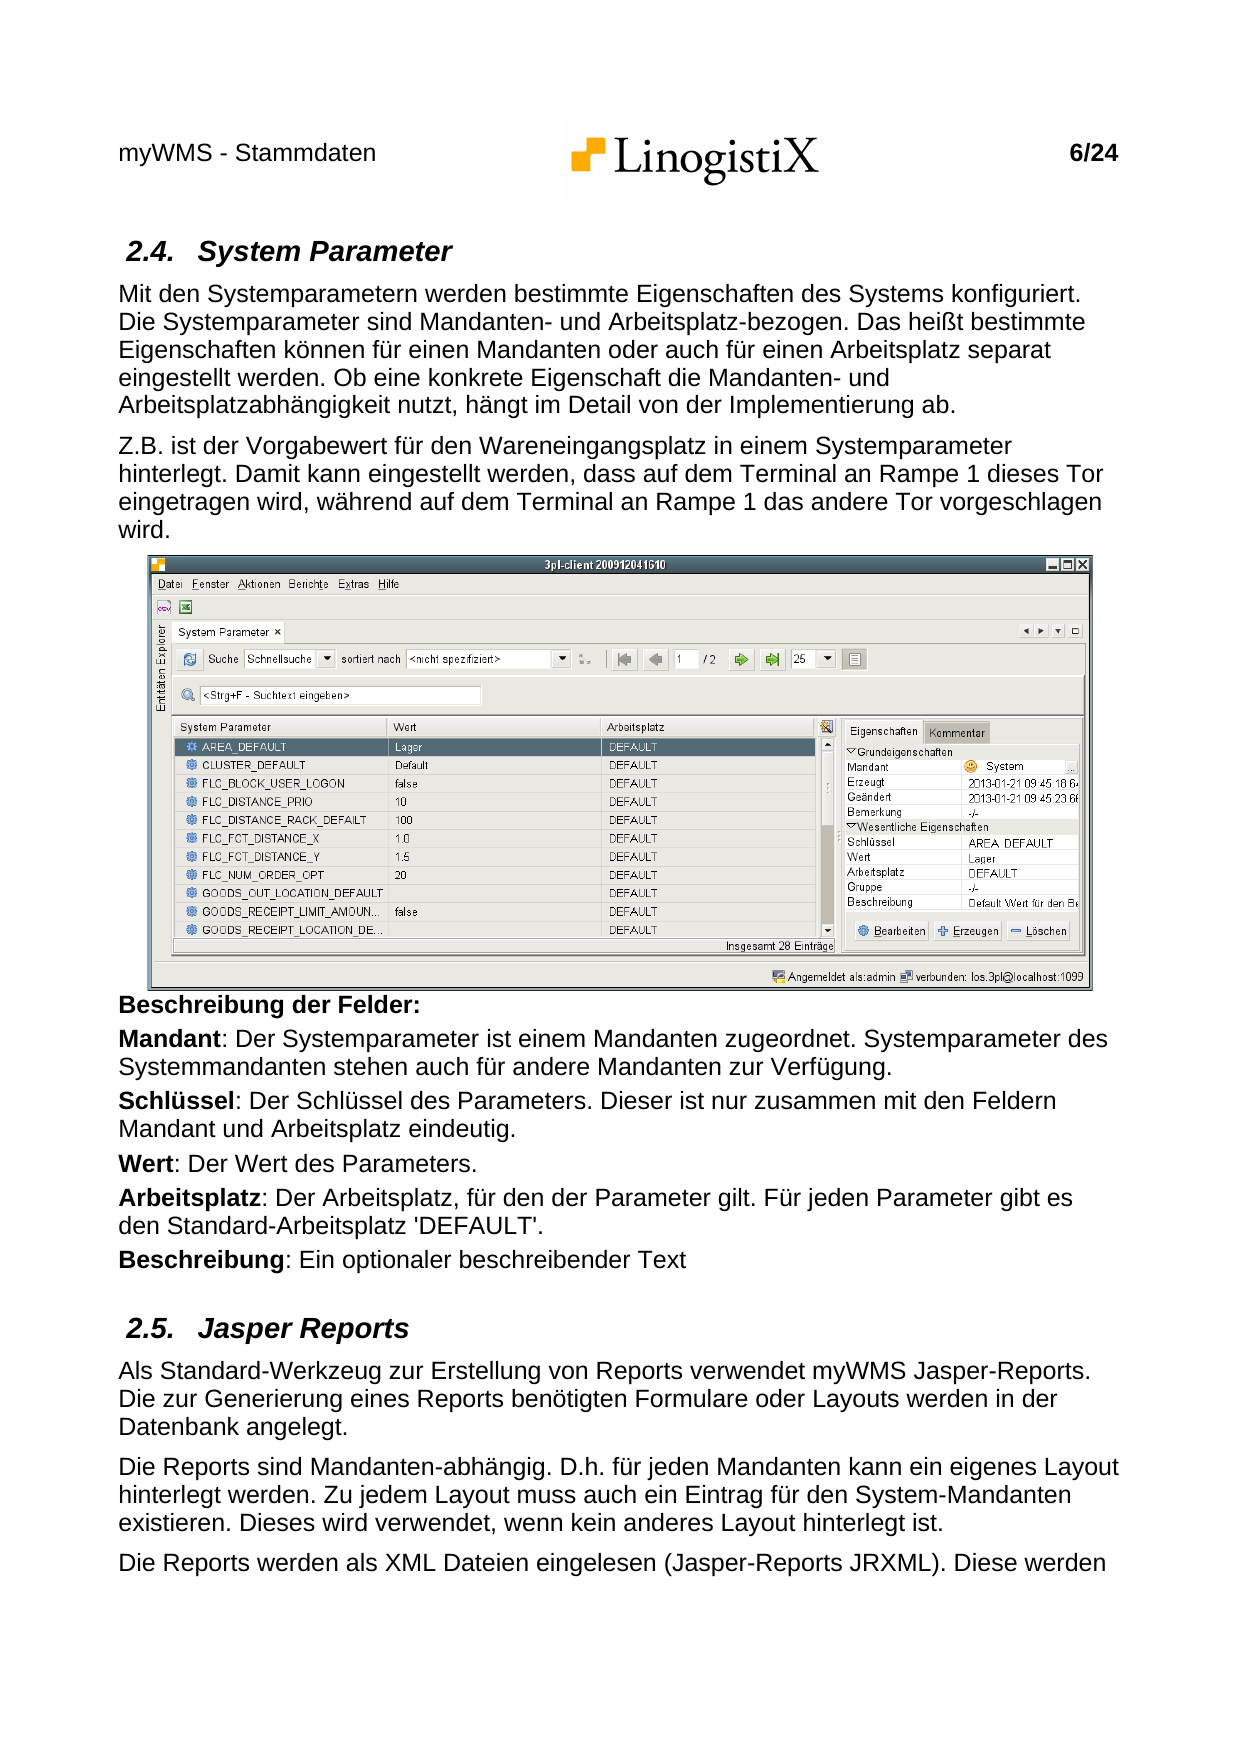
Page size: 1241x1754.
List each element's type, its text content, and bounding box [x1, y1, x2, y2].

subtitle System Parameter [118, 234, 1122, 267]
text Mit den Systemparametern werden bestimmte Eigenschaften des Systems konfiguriert. Die Systemparameter sind Mandanten- und Arbeitsplatz-bezogen. Das heißt bestimmte Eigenschaften können für einen Mandanten oder auch für einen Arbeitsplatz separat eingestellt werden. Ob eine konkrete Eigenschaft die Mandanten- und Arbeitsplatzabhängigkeit nutzt, hängt im Detail von der Implementierung ab. [118, 279, 1122, 419]
text Die Reports werden als XML Dateien eingelesen (Jasper-Reports JRXML). Diese werden [118, 1549, 1122, 1577]
text Die Reports sind Mandanten-abhängig. D.h. für jeden Mandanten kann ein eigenes Layout hinterlegt werden. Zu jedem Layout muss auch ein Eintrag für den System-Mandanten existieren. Dieses wird verwendet, wenn kein anderes Layout hinterlegt ist. [118, 1453, 1122, 1537]
text Mandant: Der Systemparameter ist einem Mandanten zugeordnet. Systemparameter des Systemmandanten stehen auch für andere Mandanten zur Verfügung. [118, 1025, 1122, 1081]
text Beschreibung der Felder: [118, 556, 1122, 1018]
text Beschreibung: Ein optionaler beschreibender Text [118, 1246, 1122, 1274]
text Wert: Der Wert des Parameters. [118, 1149, 1122, 1177]
text Als Standard-Werkzeug zur Erstellung von Reports verwendet myWMS Jasper-Reports. Die zur Generierung eines Reports benötigten Formulare oder Layouts werden in der Datenbank angelegt. [118, 1357, 1122, 1440]
text Z.B. ist der Vorgabewert für den Wareneingangsplatz in einem Systemparameter hinterlegt. Damit kann eingestellt werden, dass auf dem Terminal an Rampe 1 dieses Tor eingetragen wird, während auf dem Terminal an Rampe 1 das andere Tor vorgeschlagen wird. [118, 432, 1122, 543]
text Schlüssel: Der Schlüssel des Parameters. Dieser ist nur zusammen mit den Feldern Mandant und Arbeitsplatz eindeutig. [118, 1087, 1122, 1143]
text Arbeitsplatz: Der Arbeitsplatz, für den der Parameter gilt. Für jeden Parameter gibt es den Standard-Arbeitsplatz 'DEFAULT'. [118, 1184, 1122, 1240]
picture [147, 555, 1093, 991]
picture [564, 118, 825, 205]
subtitle Jasper Reports [118, 1312, 1122, 1344]
